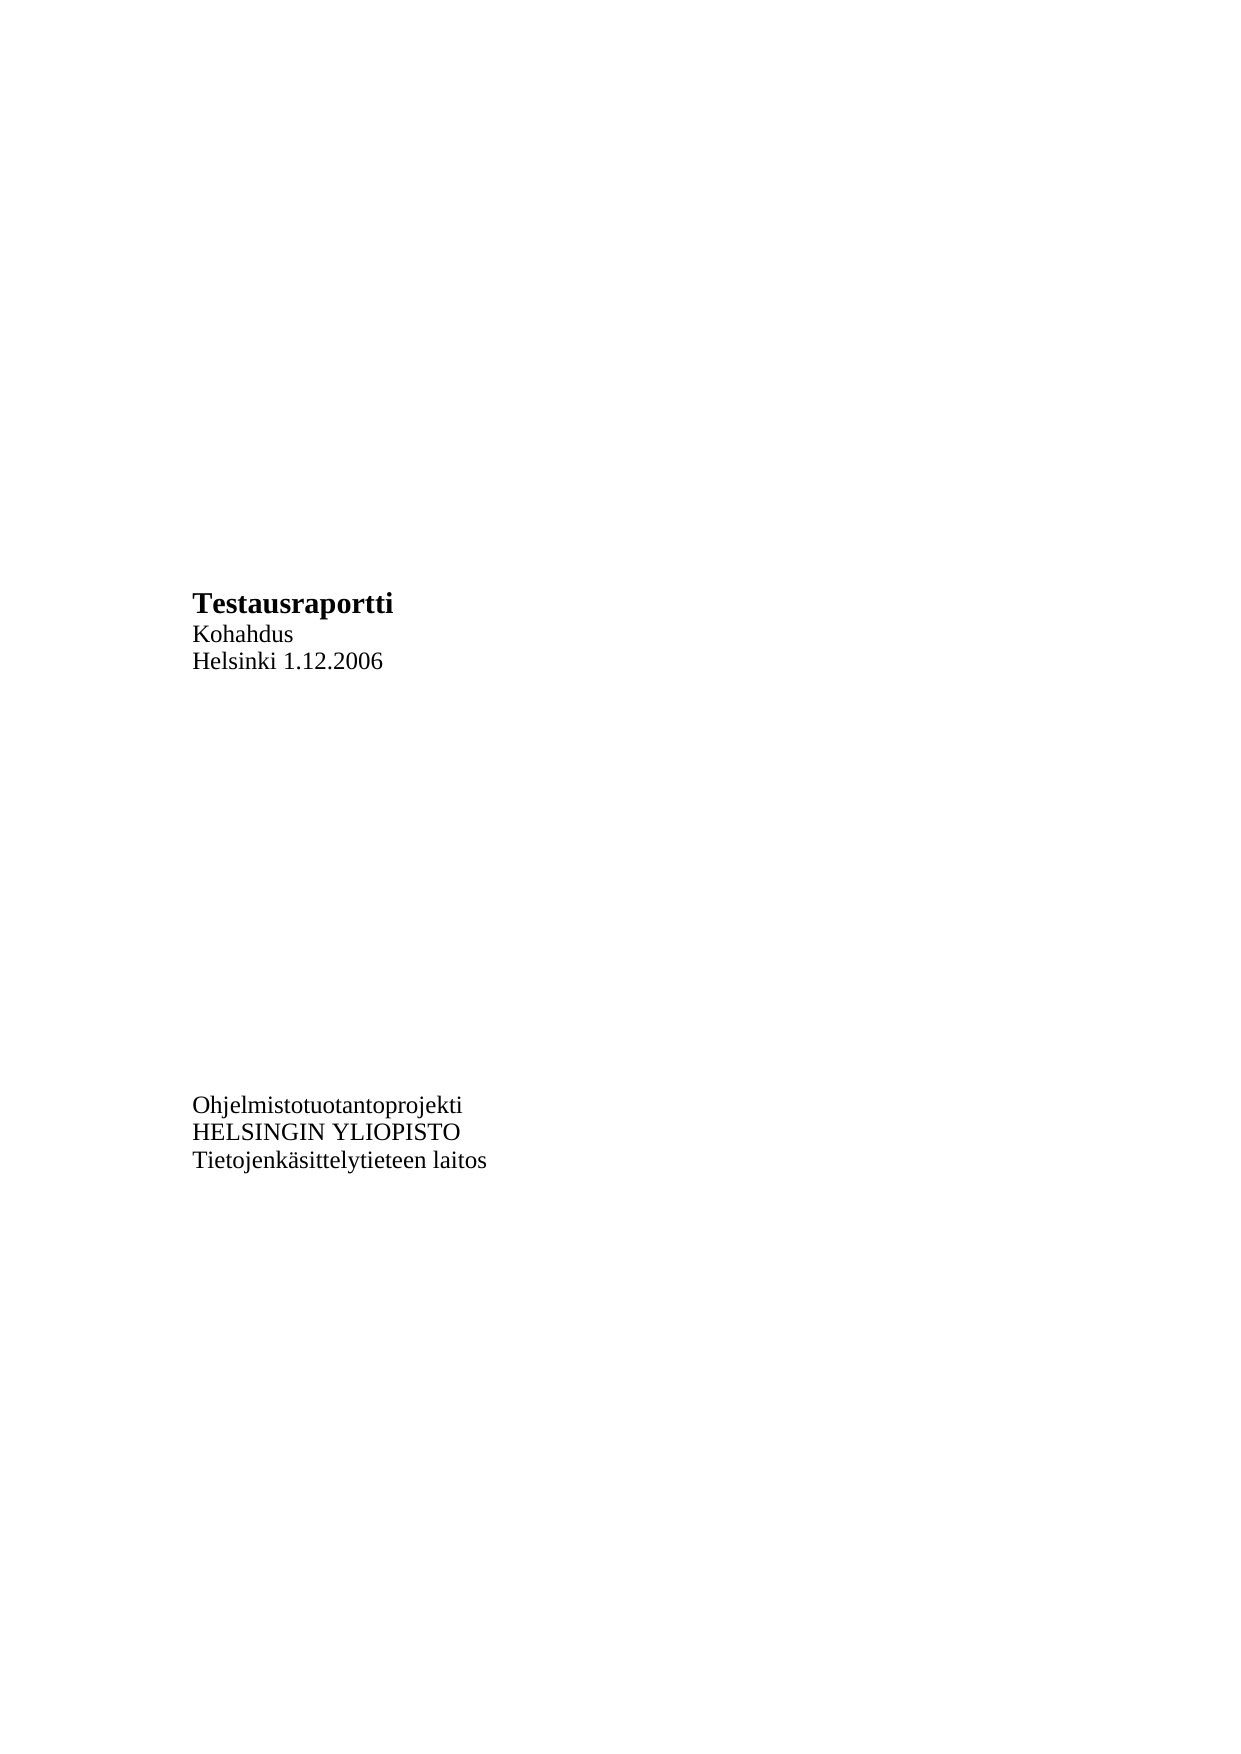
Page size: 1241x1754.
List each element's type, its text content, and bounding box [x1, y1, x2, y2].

text Kohahdus [118, 620, 1122, 647]
text Ohjelmistotuotantoprojekti [118, 1091, 1122, 1118]
text Testausraportti [118, 586, 1122, 620]
text Helsinki 1.12.2006 [118, 647, 1122, 675]
text Tietojenkäsittelytieteen laitos [118, 1146, 1122, 1174]
text HELSINGIN YLIOPISTO [118, 1118, 1122, 1146]
